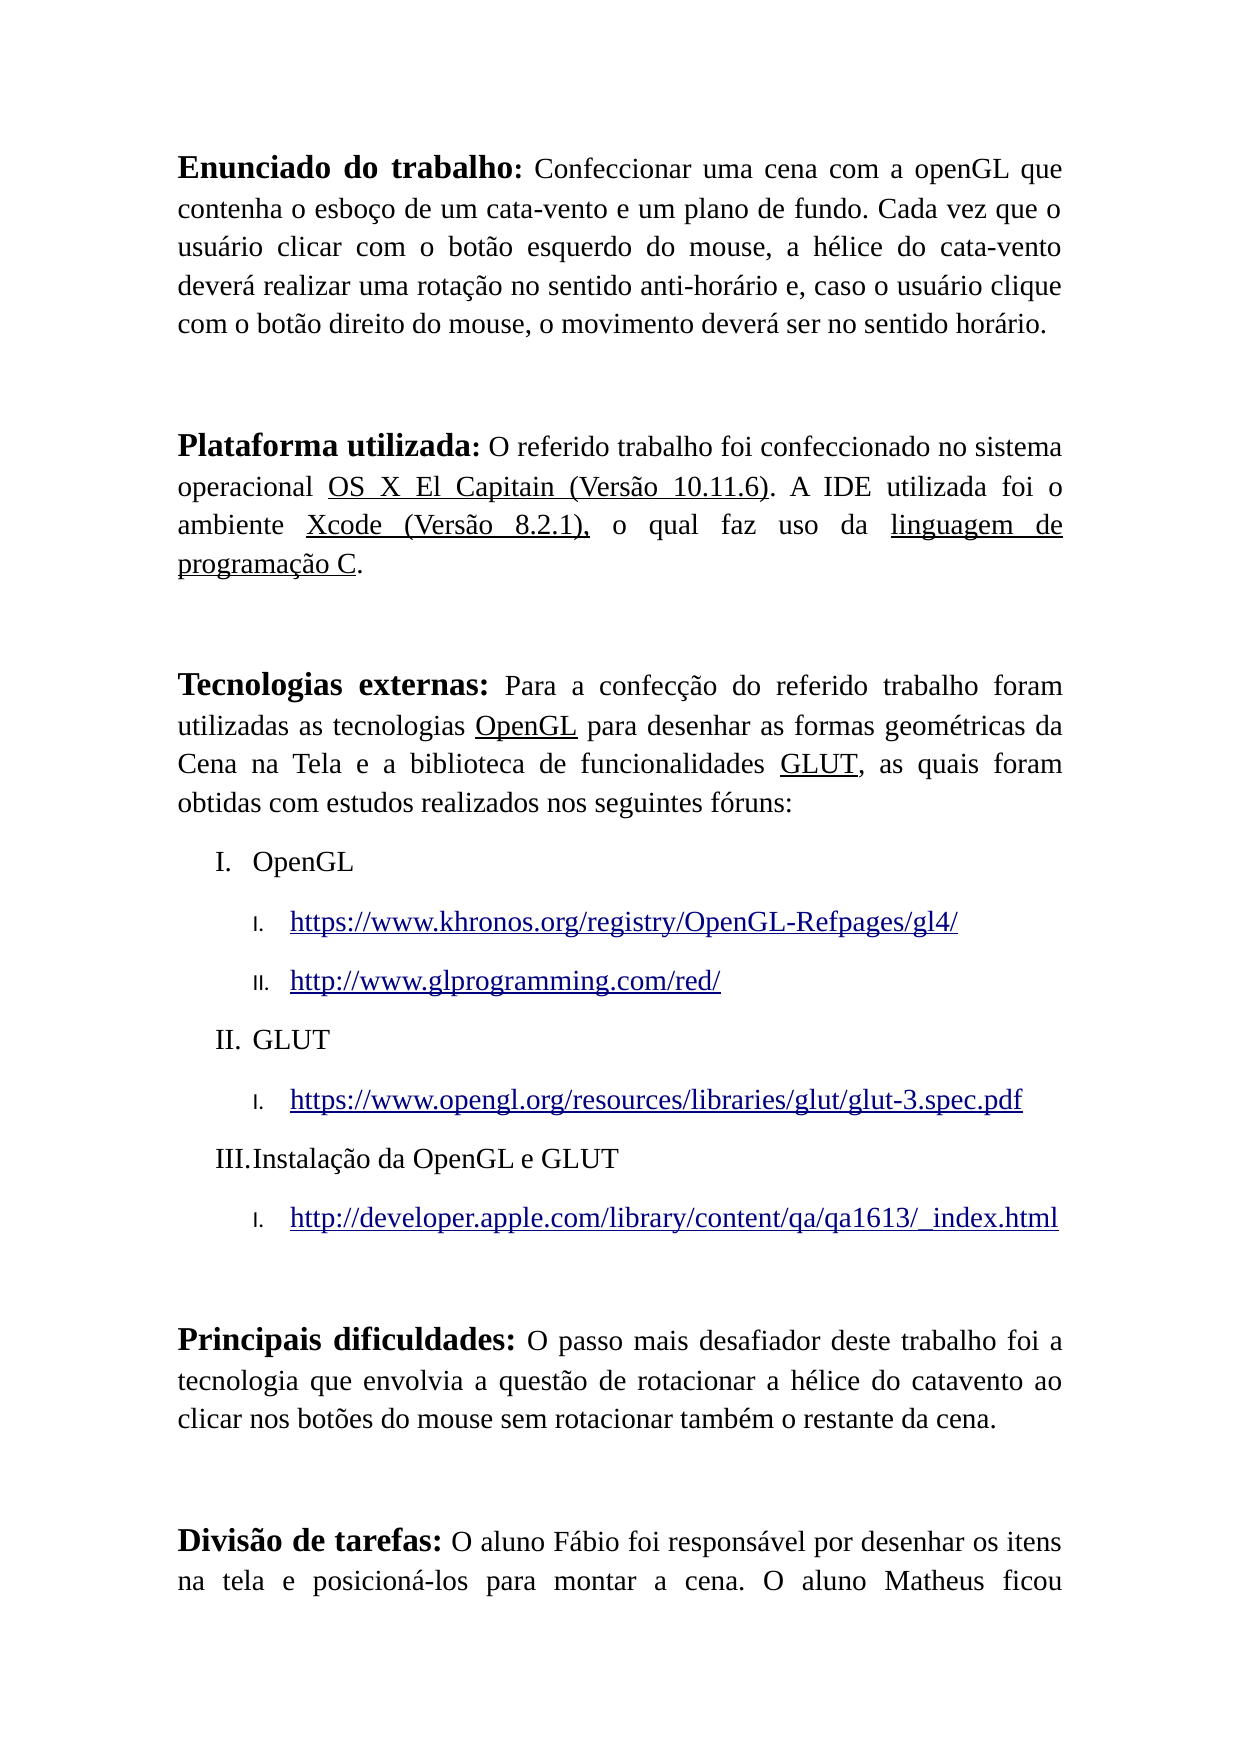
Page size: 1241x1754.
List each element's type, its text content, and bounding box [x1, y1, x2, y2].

list http://www.glprogramming.com/red/ [252, 963, 1063, 997]
list Instalação da OpenGL e GLUT [215, 1141, 1063, 1175]
text Plataforma utilizada: O referido trabalho foi confeccionado no sistema operacional OS X El Capitain (Versão 10.11.6). A IDE utilizada foi o ambiente Xcode (Versão 8.2.1), o qual faz uso da linguagem de programação C. [177, 425, 1063, 579]
text Principais dificuldades: O passo mais desafiador deste trabalho foi a tecnologia que envolvia a questão de rotacionar a hélice do catavento ao clicar nos botões do mouse sem rotacionar também o restante da cena. [177, 1319, 1063, 1435]
list GLUT [215, 1022, 1063, 1056]
list https://www.opengl.org/resources/libraries/glut/glut-3.spec.pdf [252, 1082, 1063, 1115]
text Divisão de tarefas: O aluno Fábio foi responsável por desenhar os itens na tela e posicioná-los para montar a cena. O aluno Matheus ficou [177, 1520, 1063, 1597]
text Enunciado do trabalho: Confeccionar uma cena com a openGL que contenha o esboço de um cata-vento e um plano de fundo. Cada vez que o usuário clicar com o botão esquerdo do mouse, a hélice do cata-vento deverá realizar uma rotação no sentido anti-horário e, caso o usuário clique com o botão direito do mouse, o movimento deverá ser no sentido horário. [177, 148, 1063, 340]
list https://www.khronos.org/registry/OpenGL-Refpages/gl4/ [252, 904, 1063, 937]
list http://developer.apple.com/library/content/qa/qa1613/_index.html [252, 1201, 1063, 1234]
text Tecnologias externas: Para a confecção do referido trabalho foram utilizadas as tecnologias OpenGL para desenhar as formas geométricas da Cena na Tela e a biblioteca de funcionalidades GLUT, as quais foram obtidas com estudos realizados nos seguintes fóruns: [177, 664, 1063, 818]
list OpenGL [215, 844, 1063, 878]
